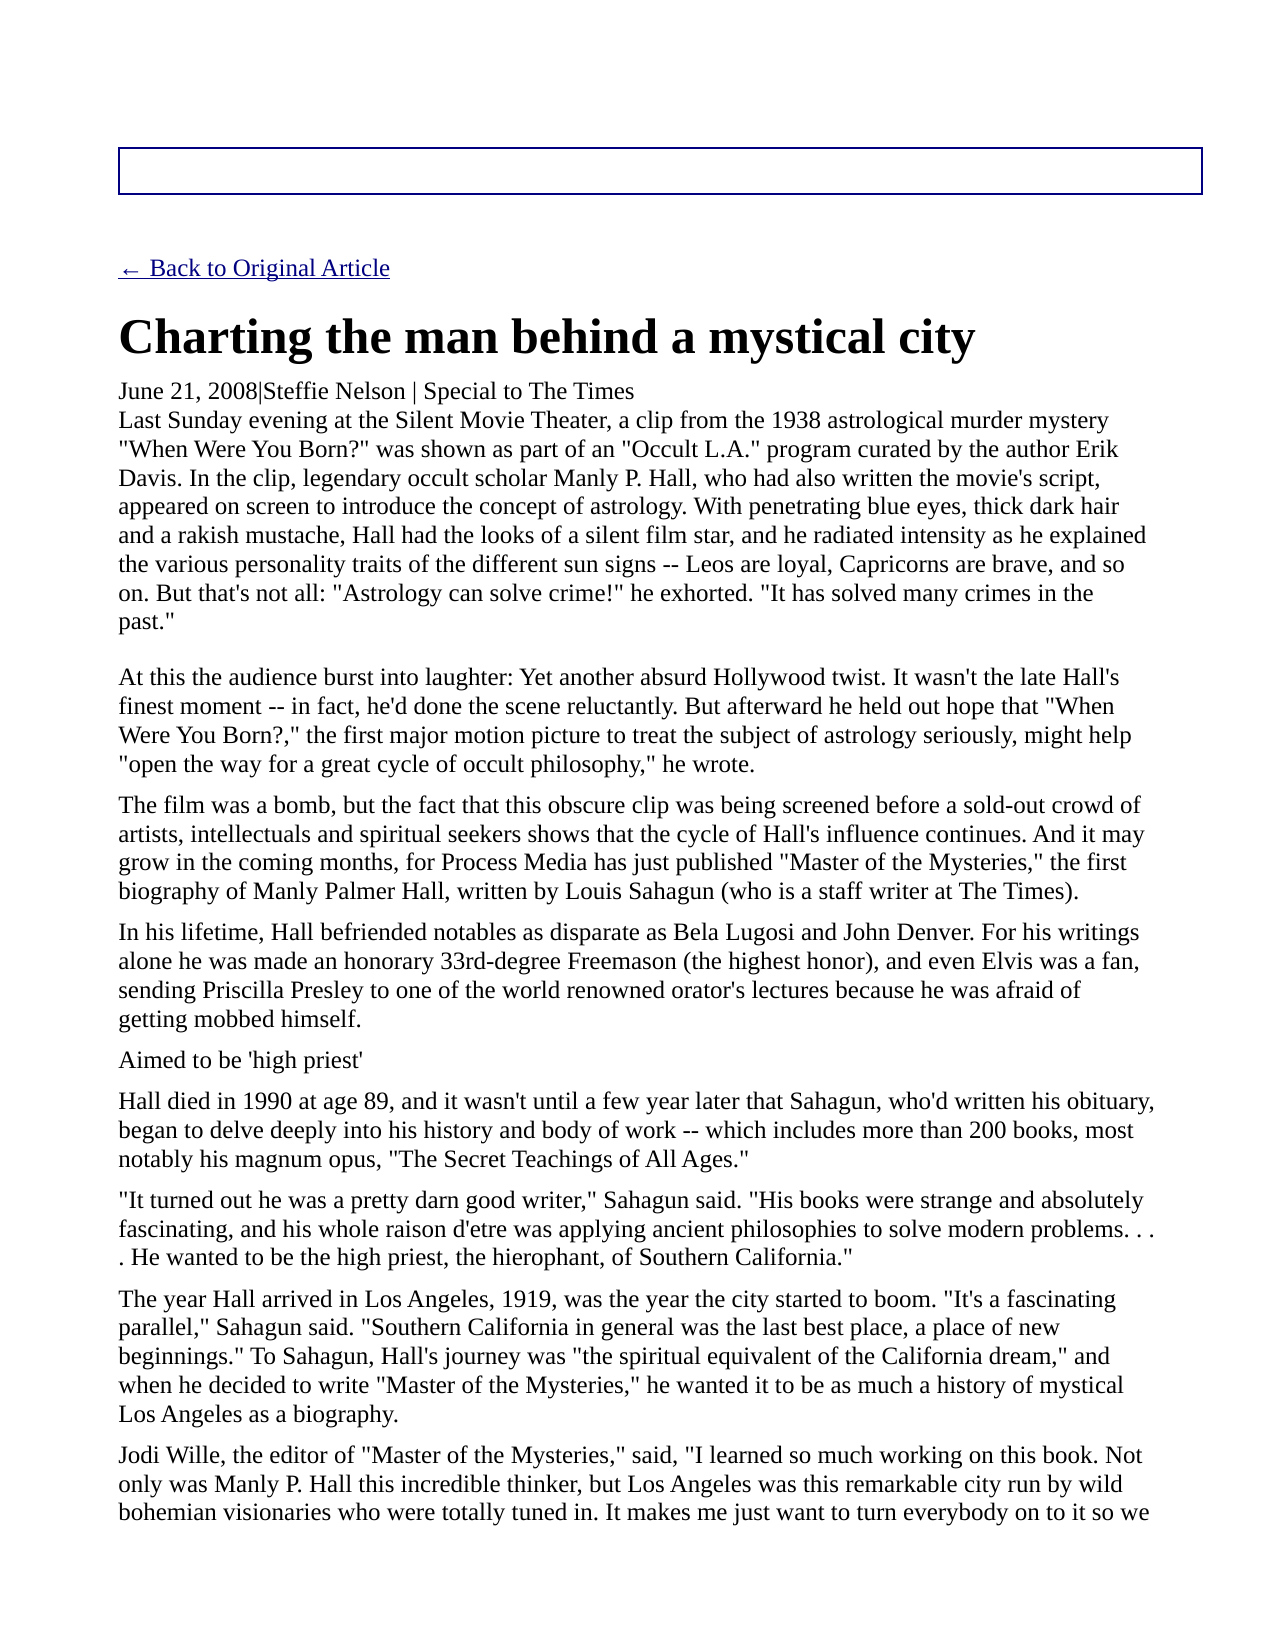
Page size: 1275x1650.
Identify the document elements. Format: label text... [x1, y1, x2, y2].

text Aimed to be 'high priest' [118, 1045, 1157, 1074]
text The year Hall arrived in Los Angeles, 1919, was the year the city started to boom. "It's a fascinating parallel," Sahagun said. "Southern California in general was the last best place, a place of new beginnings." To Sahagun, Hall's journey was "the spiritual equivalent of the California dream," and when he decided to write "Master of the Mysteries," he wanted it to be as much a history of mystical Los Angeles as a biography. [118, 1284, 1157, 1427]
text The film was a bomb, but the fact that this obscure clip was being screened before a sold-out crowd of artists, intellectuals and spiritual seekers shows that the cycle of Hall's influence continues. And it may grow in the coming months, for Process Media has just published "Master of the Mysteries," the first biography of Manly Palmer Hall, written by Louis Sahagun (who is a staff writer at The Times). [118, 790, 1157, 905]
text "It turned out he was a pretty darn good writer," Sahagun said. "His books were strange and absolutely fascinating, and his whole raison d'etre was applying ancient philosophies to solve modern problems. . . . He wanted to be the high priest, the hierophant, of Southern California." [118, 1185, 1157, 1271]
text June 21, 2008|Steffie Nelson | Special to The Times [118, 376, 1157, 405]
text Jodi Wille, the editor of "Master of the Mysteries," said, "I learned so much working on this book. Not only was Manly P. Hall this incredible thinker, but Los Angeles was this remarkable city run by wild bohemian visionaries who were totally tuned in. It makes me just want to turn everybody on to it so we [118, 1440, 1157, 1526]
text Last Sunday evening at the Silent Movie Theater, a clip from the 1938 astrological murder mystery "When Were You Born?" was shown as part of an "Occult L.A." program curated by the author Erik Davis. In the clip, legendary occult scholar Manly P. Hall, who had also written the movie's script, appeared on screen to introduce the concept of astrology. With penetrating blue eyes, thick dark hair and a rakish mustache, Hall had the looks of a silent film star, and he radiated intensity as he explained the various personality traits of the different sun signs -- Leos are loyal, Capricorns are brave, and so on. But that's not all: "Astrology can solve crime!" he exhorted. "It has solved many crimes in the past." [118, 405, 1157, 635]
text At this the audience burst into laughter: Yet another absurd Hollywood twist. It wasn't the late Hall's finest moment -- in fact, he'd done the scene reluctantly. But afterward he held out hope that "When Were You Born?," the first major motion picture to treat the subject of astrology seriously, might help "open the way for a great cycle of occult philosophy," he wrote. [118, 662, 1157, 777]
text Hall died in 1990 at age 89, and it wasn't until a few year later that Sahagun, who'd written his obituary, began to delve deeply into his history and body of work -- which includes more than 200 books, most notably his magnum opus, "The Secret Teachings of All Ages." [118, 1086, 1157, 1172]
subtitle Charting the man behind a mystical city [118, 306, 1157, 364]
text In his lifetime, Hall befriended notables as disparate as Bela Lugosi and John Denver. For his writings alone he was made an honorary 33rd-degree Freemason (the highest honor), and even Elvis was a fan, sending Priscilla Presley to one of the world renowned orator's lectures because he was afraid of getting mobbed himself. [118, 917, 1157, 1032]
text ← Back to Original Article [118, 253, 1157, 281]
